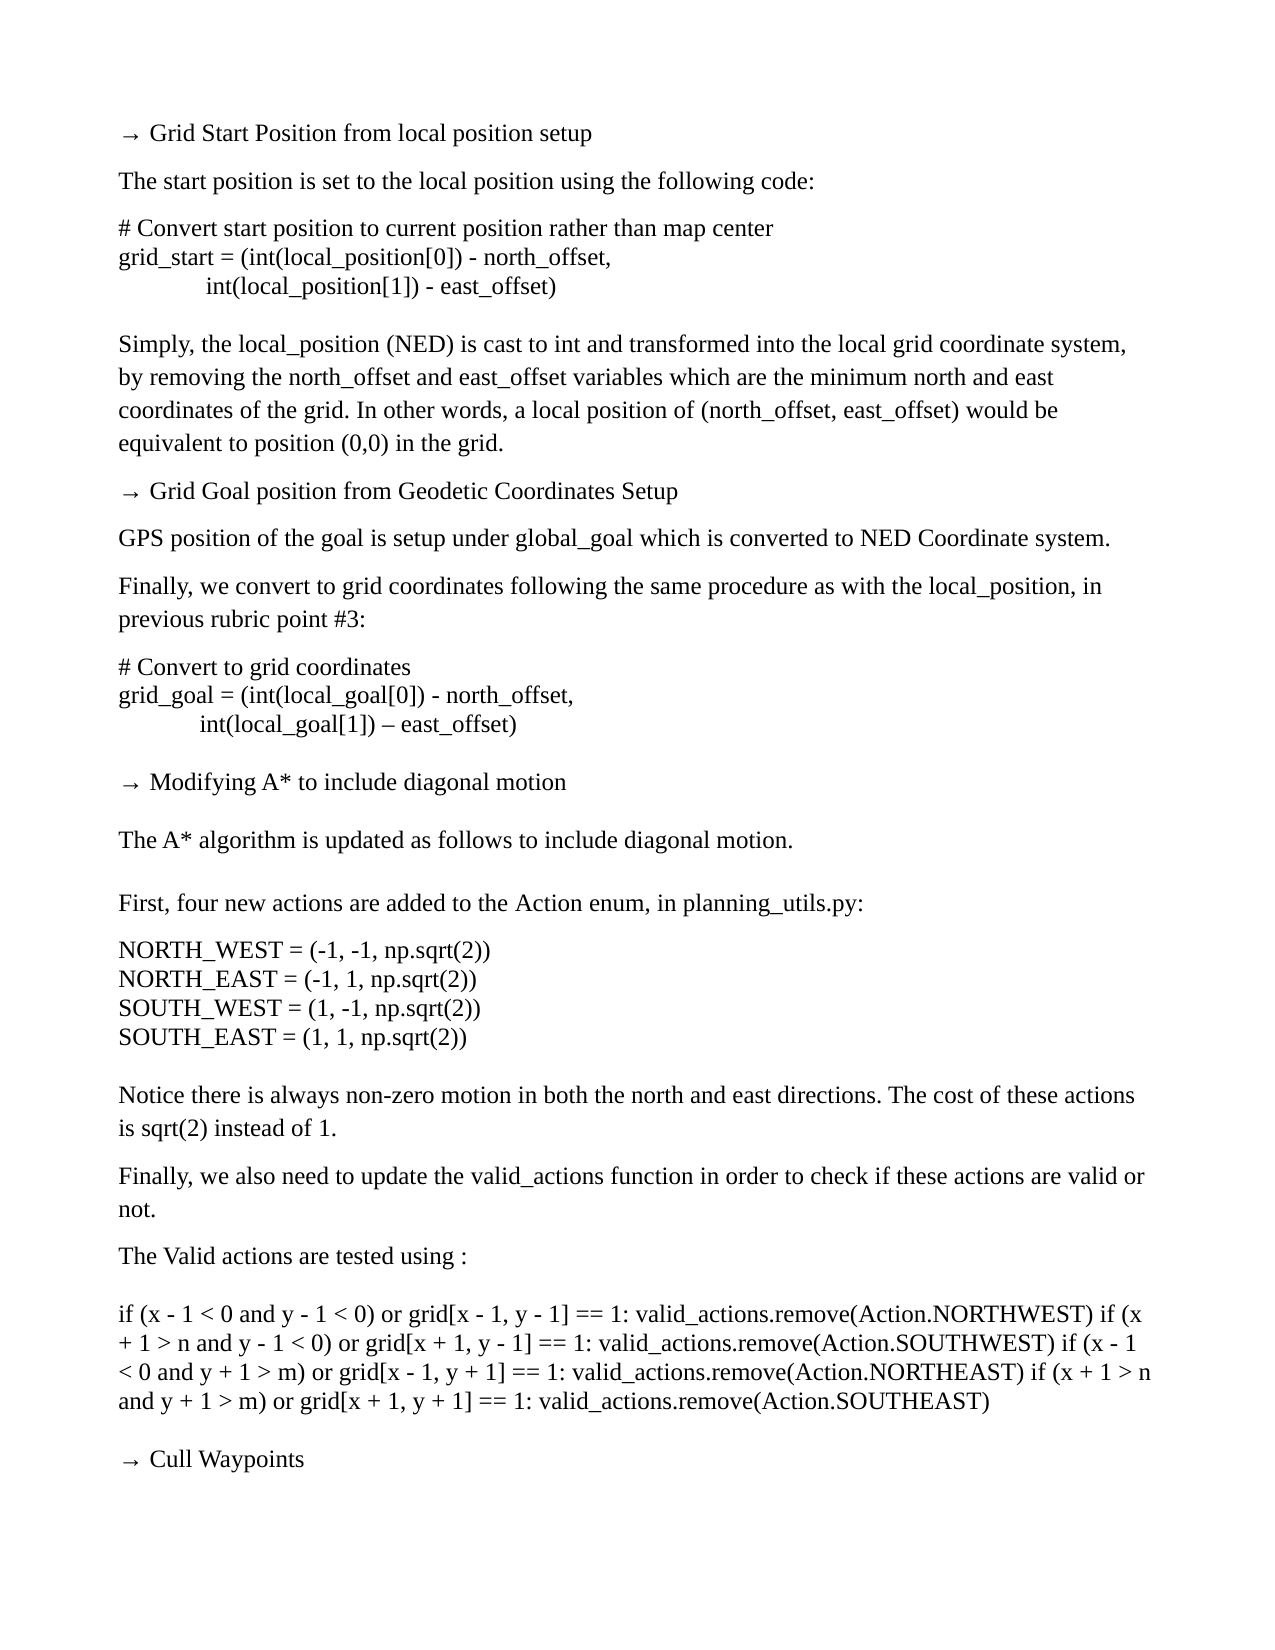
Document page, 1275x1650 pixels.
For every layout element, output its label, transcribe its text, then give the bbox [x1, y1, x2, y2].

text grid_start = (int(local_position[0]) - north_offset, [118, 242, 1157, 271]
text # Convert start position to current position rather than map center [118, 213, 1157, 242]
text First, four new actions are added to the Action enum, in planning_utils.py: [118, 888, 1157, 917]
text Finally, we convert to grid coordinates following the same procedure as with the local_position, in previous rubric point #3: [118, 571, 1157, 633]
text GPS position of the goal is setup under global_goal which is converted to NED Coordinate system. [118, 523, 1157, 552]
text int(local_position[1]) - east_offset) [118, 271, 1157, 299]
text The A* algorithm is updated as follows to include diagonal motion. [118, 826, 1157, 854]
text SOUTH_EAST = (1, 1, np.sqrt(2)) [118, 1022, 1157, 1051]
text Simply, the local_position (NED) is cast to int and transformed into the local grid coordinate system, by removing the north_offset and east_offset variables which are the minimum north and east coordinates of the grid. In other words, a local position of (north_offset, east_offset) would be equivalent to position (0,0) in the grid. [118, 329, 1157, 457]
text NORTH_EAST = (-1, 1, np.sqrt(2)) [118, 964, 1157, 993]
text → Cull Waypoints [118, 1444, 1157, 1473]
text Notice there is always non-zero motion in both the north and east directions. The cost of these actions is sqrt(2) instead of 1. [118, 1080, 1157, 1142]
text if (x - 1 < 0 and y - 1 < 0) or grid[x - 1, y - 1] == 1: valid_actions.remove(Action.NORTHWEST) if (x + 1 > n and y - 1 < 0) or grid[x + 1, y - 1] == 1: valid_actions.remove(Action.SOUTHWEST) if (x - 1 < 0 and y + 1 > m) or grid[x - 1, y + 1] == 1: valid_actions.remove(Action.NORTHEAST) if (x + 1 > n and y + 1 > m) or grid[x + 1, y + 1] == 1: valid_actions.remove(Action.SOUTHEAST) [118, 1299, 1157, 1414]
text → Grid Start Position from local position setup [118, 118, 1157, 147]
text SOUTH_WEST = (1, -1, np.sqrt(2)) [118, 993, 1157, 1022]
text → Modifying A* to include diagonal motion [118, 767, 1157, 796]
text The Valid actions are tested using : [118, 1241, 1157, 1270]
text The start position is set to the local position using the following code: [118, 166, 1157, 194]
text int(local_goal[1]) – east_offset) [118, 709, 1157, 738]
text grid_goal = (int(local_goal[0]) - north_offset, [118, 680, 1157, 709]
text Finally, we also need to update the valid_actions function in order to check if these actions are valid or not. [118, 1161, 1157, 1222]
text # Convert to grid coordinates [118, 652, 1157, 680]
text NORTH_WEST = (-1, -1, np.sqrt(2)) [118, 936, 1157, 964]
text → Grid Goal position from Geodetic Coordinates Setup [118, 476, 1157, 504]
